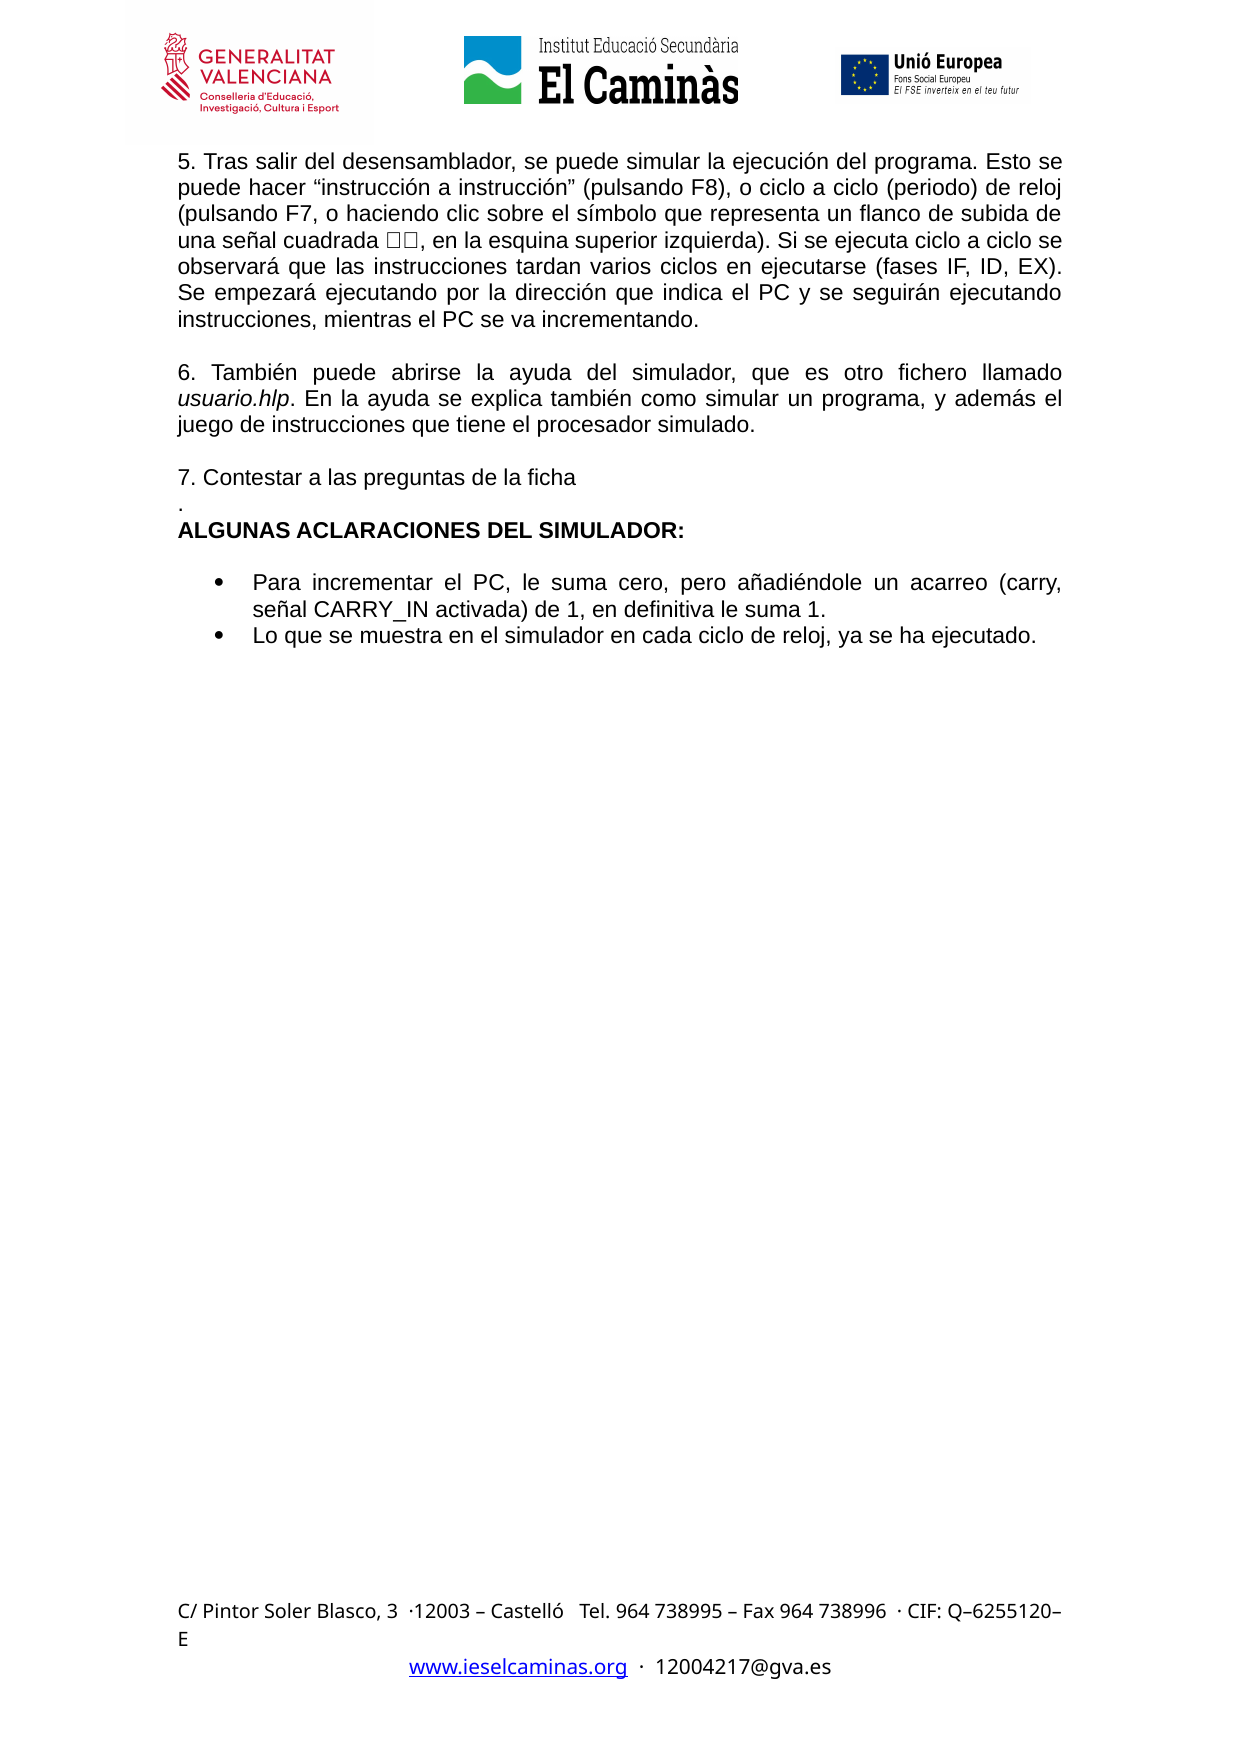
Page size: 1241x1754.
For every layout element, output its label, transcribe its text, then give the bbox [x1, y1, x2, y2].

list Para incrementar el PC, le suma cero, pero añadiéndole un acarreo (carry, señal CARRY_IN activada) de 1, en definitiva le suma 1. [215, 569, 1063, 622]
picture [464, 36, 738, 104]
picture [125, 0, 375, 145]
text ALGUNAS ACLARACIONES DEL SIMULADOR: [177, 517, 1063, 543]
text 5. Tras salir del desensamblador, se puede simular la ejecución del programa. Esto se puede hacer “instrucción a instrucción” (pulsando F8), o ciclo a ciclo (periodo) de reloj (pulsando F7, o haciendo clic sobre el símbolo que representa un flanco de subida de una señal cuadrada , en la esquina superior izquierda). Si se ejecuta ciclo a ciclo se observará que las instrucciones tardan varios ciclos en ejecutarse (fases IF, ID, EX). Se empezará ejecutando por la dirección que indica el PC y se seguirán ejecutando instrucciones, mientras el PC se va incrementando. [177, 148, 1063, 332]
text 7. Contestar a las preguntas de la ficha [177, 464, 1063, 490]
picture [835, 47, 1031, 104]
text . [177, 490, 1063, 517]
text 6. También puede abrirse la ayuda del simulador, que es otro fichero llamado usuario.hlp. En la ayuda se explica también como simular un programa, y además el juego de instrucciones que tiene el procesador simulado. [177, 358, 1063, 437]
list Lo que se muestra en el simulador en cada ciclo de reloj, ya se ha ejecutado. [215, 622, 1063, 648]
